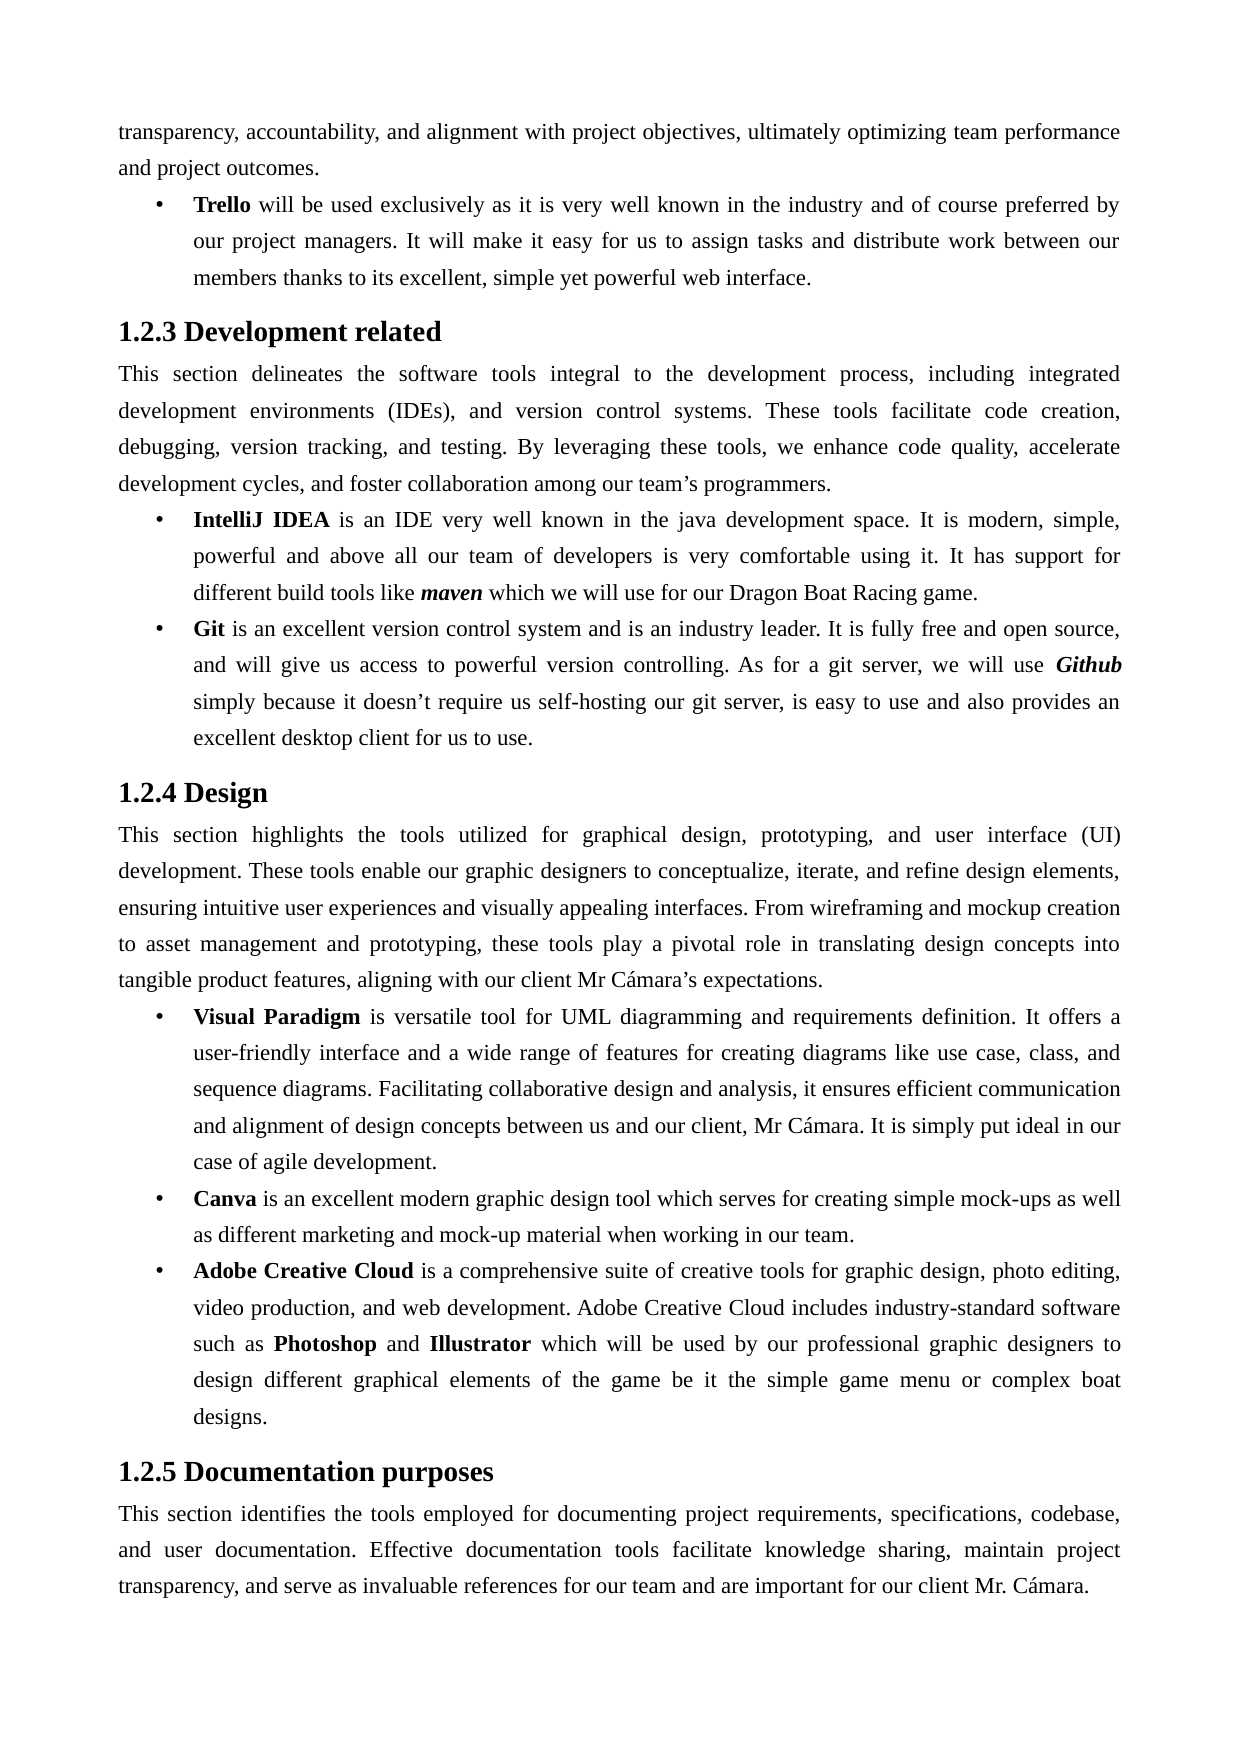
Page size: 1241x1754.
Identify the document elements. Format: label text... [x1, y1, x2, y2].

list Git is an excellent version control system and is an industry leader. It is fully free and open source, and will give us access to powerful version controlling. As for a git server, we will use Github simply because it doesn’t require us self-hosting our git server, is easy to use and also provides an excellent desktop client for us to use. [156, 615, 1122, 750]
subtitle 1.2.3 Development related [118, 314, 1122, 348]
list Visual Paradigm is versatile tool for UML diagramming and requirements definition. It offers a user-friendly interfa­ce and a wide range of features for creating diagrams like use case, class, and sequence diagrams. Facilitating collaborative design and analysis, it ensures efficient communication and alignment of design concepts between us and our client, Mr Cámara. It is simply put ideal in our case of agile development. [156, 1003, 1122, 1174]
list IntelliJ IDEA is an IDE very well known in the java development space. It is modern, simple, powerful and above all our team of developers is very comfortable using it. It has support for different build tools like maven which we will use for our Dragon Boat Racing game. [156, 506, 1122, 605]
subtitle 1.2.5 Documentation purposes [118, 1454, 1122, 1487]
text This section identifies the tools employed for documenting project requirements, specifications, codebase, and user documentation. Effective documentation tools facilitate knowledge sharing, maintain project transparency, and serve as invaluable references for our team and are important for our client Mr. Cámara. [118, 1500, 1122, 1599]
list Canva is an excellent modern graphic design tool which serves for creating simple mock-ups as well as different marketing and mock-up material when working in our team. [156, 1184, 1122, 1247]
list Trello will be used exclusively as it is very well known in the industry and of course preferred by our project managers. It will make it easy for us to assign tasks and distribute work between our members thanks to its excellent, simple yet powerful web interface. [156, 191, 1122, 290]
list Adobe Creative Cloud is a comprehensive suite of creative tools for graphic design, photo editing, video production, and web development. Adobe Creative Cloud includes industry-standard software such as Photoshop and Illustrator which will be used by our professional graphic designers to design different graphical elements of the game be it the simple game menu or complex boat designs. [156, 1257, 1122, 1429]
subtitle 1.2.4 Design [118, 775, 1122, 808]
text This section delineates the software tools integral to the development process, including integrated development environments (IDEs), and version control systems. These tools facilitate code creation, debugging, version tracking, and testing. By leveraging these tools, we enhance code quality, accelerate development cycles, and foster collaboration among our team’s programmers. [118, 361, 1122, 496]
text transparency, accountability, and alignment with project objectives, ultimately optimizing team performance and project outcomes. [118, 118, 1122, 181]
text This section highlights the tools utilized for graphical design, prototyping, and user interface (UI) development. These tools enable our graphic designers to conceptualize, iterate, and refine design elements, ensuring intuitive user experiences and visually appealing interfaces. From wireframing and mockup creation to asset management and prototyping, these tools play a pivotal role in translating design concepts into tangible product features, aligning with our client Mr Cámara’s expectations. [118, 821, 1122, 993]
